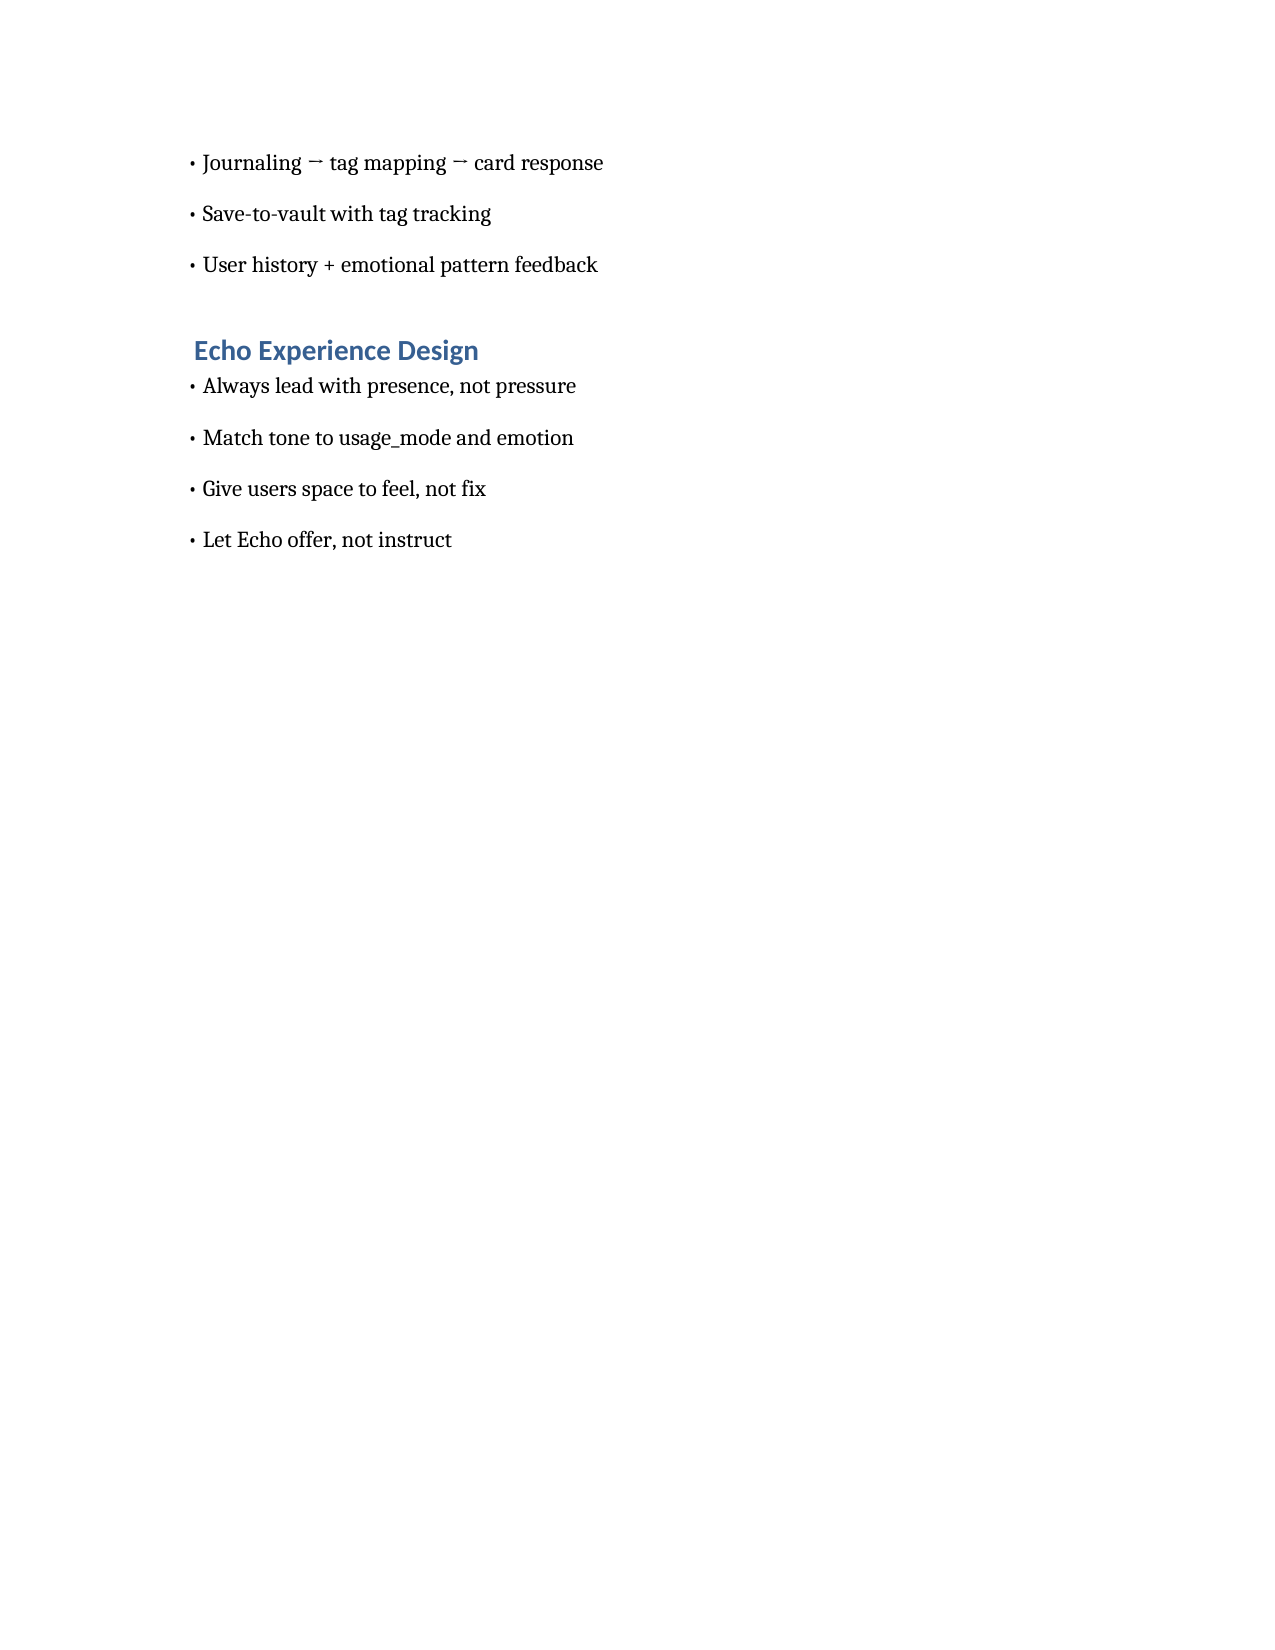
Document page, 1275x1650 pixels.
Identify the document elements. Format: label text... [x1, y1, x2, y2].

text • Match tone to usage_mode and emotion [187, 424, 1087, 451]
text • Save-to-vault with tag tracking [187, 201, 1087, 227]
text • Journaling → tag mapping → card response [187, 150, 1087, 176]
text • Give users space to feel, not fix [187, 475, 1087, 502]
text • Always lead with presence, not pressure [187, 373, 1087, 399]
text • Let Echo offer, not instruct [187, 526, 1087, 553]
text • User history + emotional pattern feedback [187, 252, 1087, 278]
subtitle Echo Experience Design [187, 332, 1087, 368]
